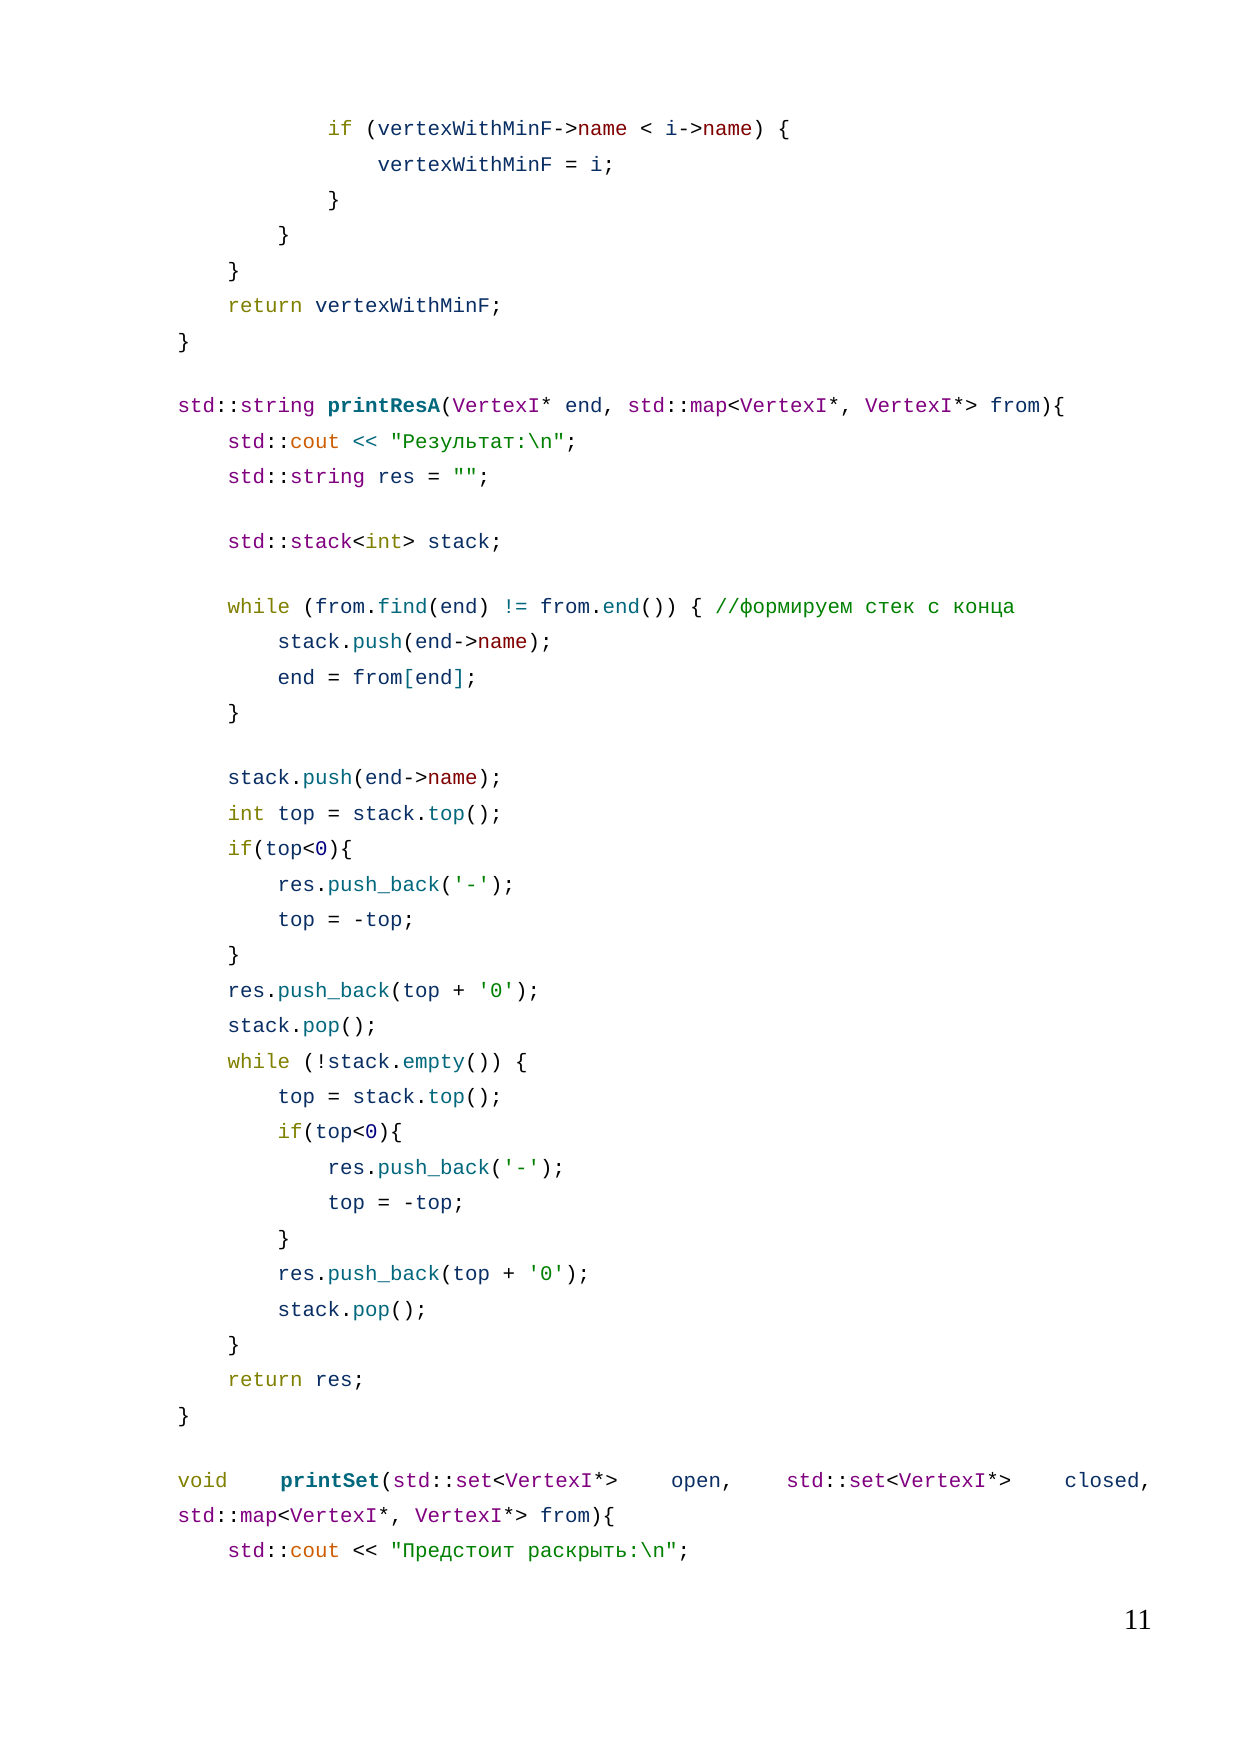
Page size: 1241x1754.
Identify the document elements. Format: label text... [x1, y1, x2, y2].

text } [177, 702, 1152, 726]
text std::string printResA(VertexI* end, std::map<VertexI*, VertexI*> from){ [177, 396, 1152, 419]
text stack.push(end->name); [177, 632, 1152, 655]
text res.push_back('-'); [177, 873, 1152, 897]
text } [177, 944, 1152, 968]
text vertexWithMinF = i; [177, 153, 1152, 177]
text } [177, 260, 1152, 283]
text if (vertexWithMinF->name < i->name) { [177, 118, 1152, 142]
text } [177, 1405, 1152, 1428]
text std::cout << "Результат:\n"; [177, 431, 1152, 454]
text } [177, 1228, 1152, 1251]
text void printSet(std::set<VertexI*> open, std::set<VertexI*> closed, std::map<VertexI*, VertexI*> from){ [177, 1470, 1152, 1529]
text while (from.find(end) != from.end()) { //формируем стек с конца [177, 596, 1152, 620]
text top = stack.top(); [177, 1086, 1152, 1110]
text res.push_back(top + '0'); [177, 1263, 1152, 1287]
text while (!stack.empty()) { [177, 1051, 1152, 1074]
text if(top<0){ [177, 1121, 1152, 1145]
text return res; [177, 1369, 1152, 1393]
text std::cout << "Предстоит раскрыть:\n"; [177, 1541, 1152, 1564]
text } [177, 224, 1152, 248]
text } [177, 331, 1152, 354]
text top = -top; [177, 1192, 1152, 1216]
text if(top<0){ [177, 838, 1152, 862]
text stack.pop(); [177, 1015, 1152, 1039]
text return vertexWithMinF; [177, 295, 1152, 319]
text int top = stack.top(); [177, 803, 1152, 826]
text end = from[end]; [177, 667, 1152, 691]
text res.push_back(top + '0'); [177, 980, 1152, 1003]
text } [177, 1334, 1152, 1358]
text std::stack<int> stack; [177, 531, 1152, 555]
text stack.pop(); [177, 1298, 1152, 1322]
text top = -top; [177, 909, 1152, 933]
text } [177, 189, 1152, 213]
text res.push_back('-'); [177, 1157, 1152, 1181]
text std::string res = ""; [177, 466, 1152, 490]
text stack.push(end->name); [177, 767, 1152, 791]
